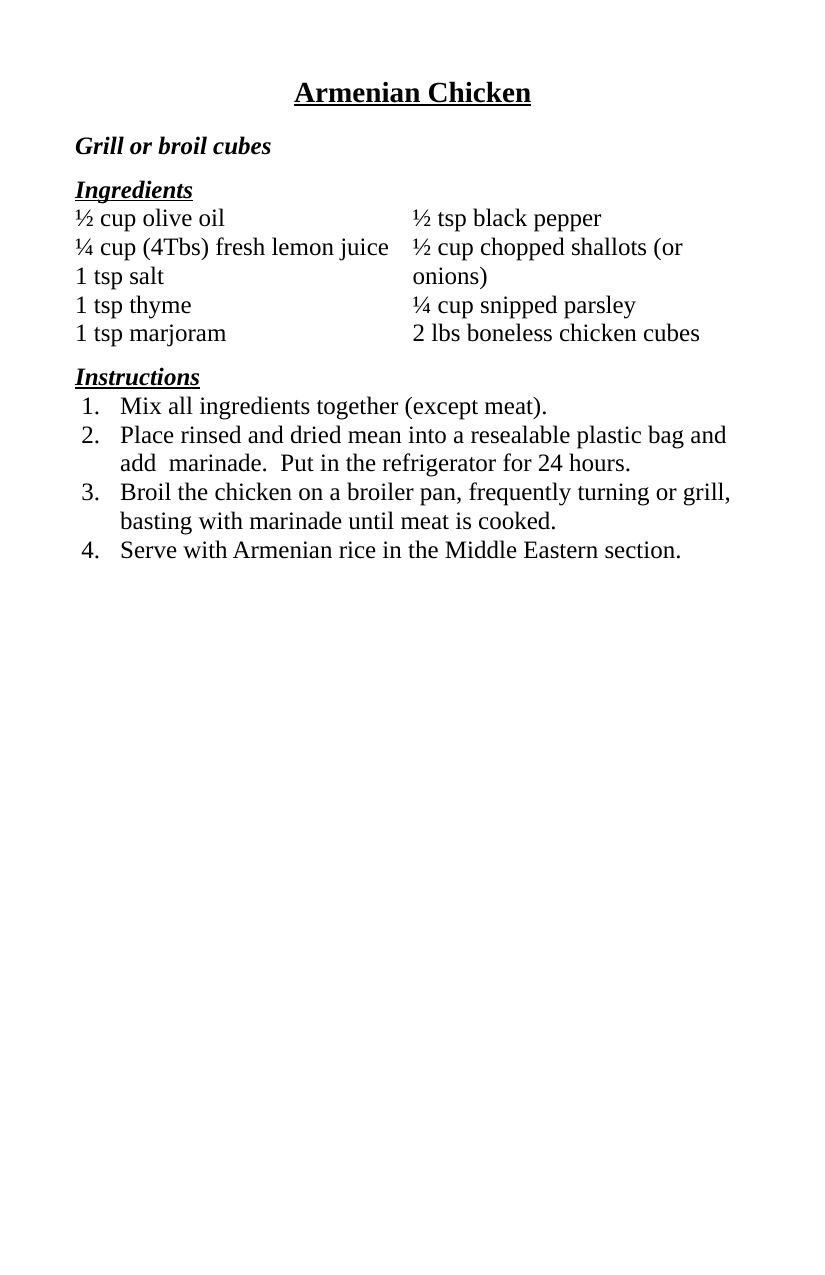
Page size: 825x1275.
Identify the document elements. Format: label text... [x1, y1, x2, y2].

text 1 tsp salt [75, 261, 412, 290]
list Mix all ingredients together (except meat). [75, 391, 750, 420]
subtitle Grill or broil cubes [75, 131, 750, 160]
text ½ tsp black pepper [412, 203, 750, 232]
text 2 lbs boneless chicken cubes [412, 318, 750, 347]
list Place rinsed and dried mean into a resealable plastic bag and add marinade. Put in the refrigerator for 24 hours. [75, 420, 750, 477]
text ¼ cup snipped parsley [412, 290, 750, 318]
list Broil the chicken on a broiler pan, frequently turning or grill, basting with marinade until meat is cooked. [75, 477, 750, 535]
text ½ cup chopped shallots (or onions) [412, 232, 750, 290]
subtitle Instructions [75, 362, 750, 391]
text ½ cup olive oil [75, 203, 412, 232]
subtitle Ingredients [75, 175, 750, 203]
text ¼ cup (4Tbs) fresh lemon juice [75, 232, 412, 261]
list Serve with Armenian rice in the Middle Eastern section. [75, 535, 750, 563]
text 1 tsp marjoram [75, 318, 412, 347]
text 1 tsp thyme [75, 290, 412, 318]
subtitle Armenian Chicken [75, 75, 750, 108]
